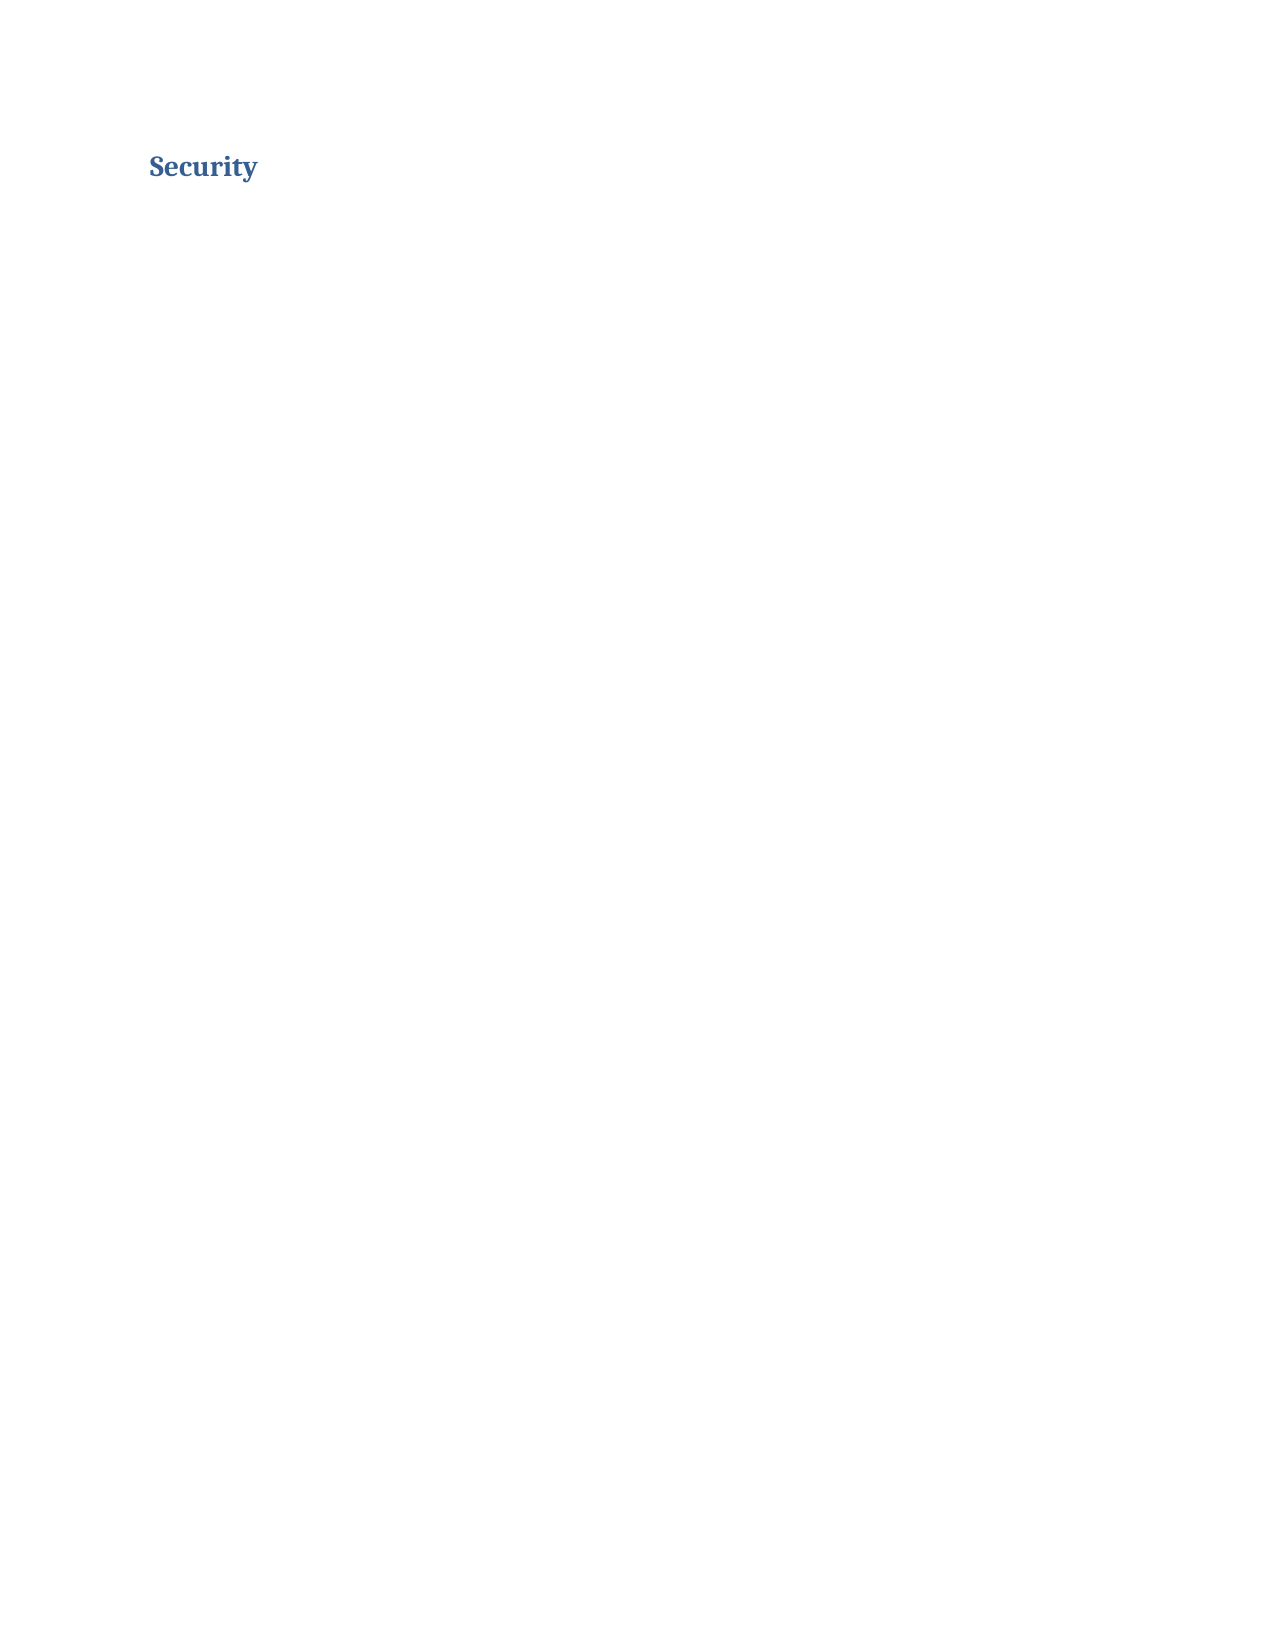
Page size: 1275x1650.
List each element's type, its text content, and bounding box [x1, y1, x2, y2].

subtitle Security [150, 150, 1125, 183]
